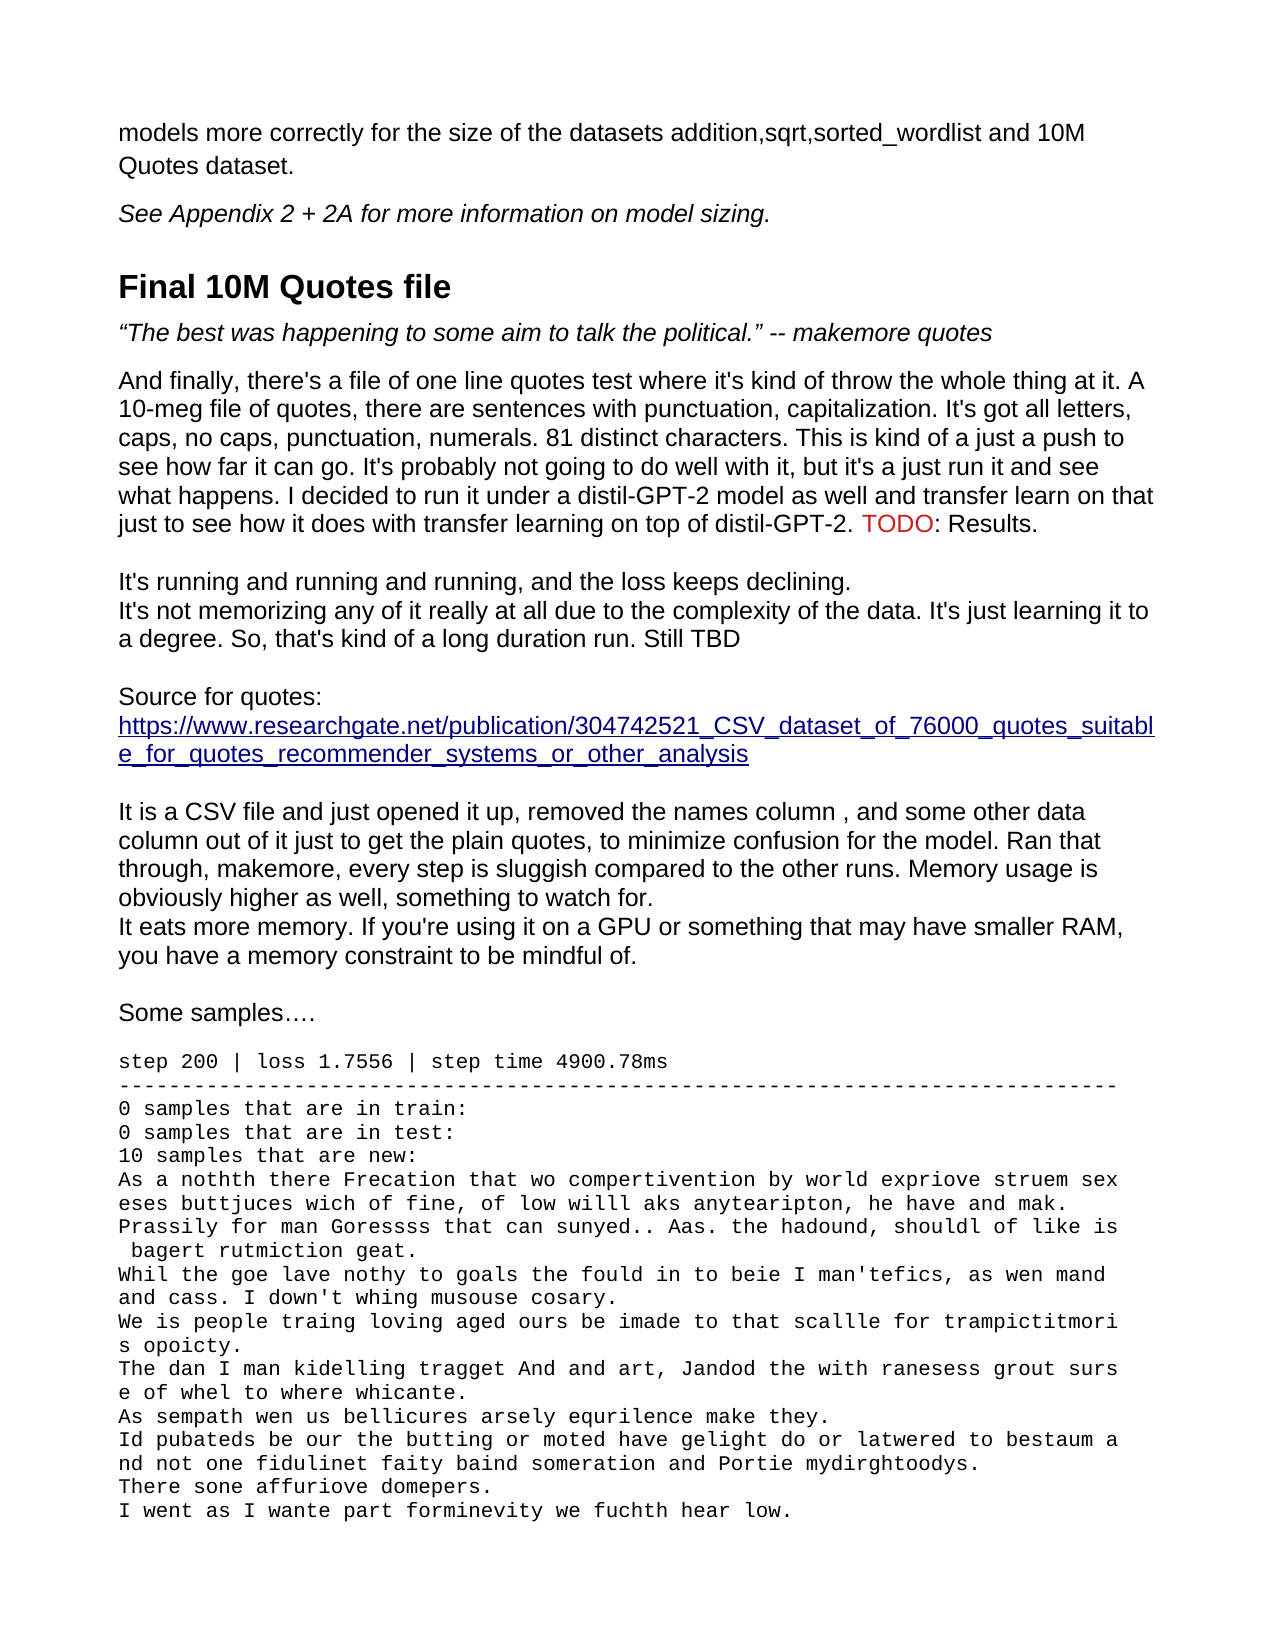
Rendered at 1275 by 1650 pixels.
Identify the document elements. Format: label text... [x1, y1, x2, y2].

text 10 samples that are new: [118, 1146, 1157, 1169]
text e of whel to where whicante. [118, 1382, 1157, 1406]
subtitle Final 10M Quotes file [118, 267, 1157, 306]
text It's running and running and running, and the loss keeps declining. [118, 567, 1157, 596]
text s opoicty. [118, 1335, 1157, 1358]
text As sempath wen us bellicures arsely equrilence make they. [118, 1406, 1157, 1429]
text It eats more memory. If you're using it on a GPU or something that may have smaller RAM, you have a memory constraint to be mindful of. [118, 912, 1157, 969]
text 0 samples that are in train: [118, 1098, 1157, 1122]
text Source for quotes: https://www.researchgate.net/publication/304742521_CSV_dataset_of_76000_quotes_suitable_for_quotes_recommender_systems_or_other_analysis [118, 682, 1157, 768]
text 0 samples that are in test: [118, 1122, 1157, 1146]
text -------------------------------------------------------------------------------- [118, 1074, 1157, 1098]
text “The best was happening to some aim to talk the political.” -- makemore quotes [118, 318, 1157, 347]
text eses buttjuces wich of fine, of low willl aks anytearipton, he have and mak. [118, 1193, 1157, 1216]
text step 200 | loss 1.7556 | step time 4900.78ms [118, 1051, 1157, 1074]
text As a nothth there Frecation that wo compertivention by world expriove struem sex [118, 1169, 1157, 1193]
text There sone affuriove domepers. [118, 1477, 1157, 1500]
text Prassily for man Goressss that can sunyed.. Aas. the hadound, shouldl of like is [118, 1216, 1157, 1240]
text models more correctly for the size of the datasets addition,sqrt,sorted_wordlist and 10M Quotes dataset. [118, 118, 1157, 180]
text Some samples…. [118, 998, 1157, 1027]
text See Appendix 2 + 2A for more information on model sizing. [118, 199, 1157, 227]
text bagert rutmiction geat. [118, 1240, 1157, 1264]
text It's not memorizing any of it really at all due to the complexity of the data. It's just learning it to a degree. So, that's kind of a long duration run. Still TBD [118, 596, 1157, 653]
text nd not one fidulinet faity baind someration and Portie mydirghtoodys. [118, 1453, 1157, 1477]
text And finally, there's a file of one line quotes test where it's kind of throw the whole thing at it. A 10-meg file of quotes, there are sentences with punctuation, capitalization. It's got all letters, caps, no caps, punctuation, numerals. 81 distinct characters. This is kind of a just a push to see how far it can go. It's probably not going to do well with it, but it's a just run it and see what happens. I decided to run it under a distil-GPT-2 model as well and transfer learn on that just to see how it does with transfer learning on top of distil-GPT-2. TODO: Results. [118, 366, 1157, 538]
text It is a CSV file and just opened it up, removed the names column , and some other data column out of it just to get the plain quotes, to minimize confusion for the model. Ran that through, makemore, every step is sluggish compared to the other runs. Memory usage is obviously higher as well, something to watch for. [118, 797, 1157, 912]
text Id pubateds be our the butting or moted have gelight do or latwered to bestaum a [118, 1429, 1157, 1453]
text We is people traing loving aged ours be imade to that scallle for trampictitmori [118, 1311, 1157, 1335]
text I went as I wante part forminevity we fuchth hear low. [118, 1500, 1157, 1524]
text Whil the goe lave nothy to goals the fould in to beie I man'tefics, as wen mand [118, 1264, 1157, 1287]
text The dan I man kidelling tragget And and art, Jandod the with ranesess grout surs [118, 1358, 1157, 1382]
text and cass. I down't whing musouse cosary. [118, 1287, 1157, 1311]
